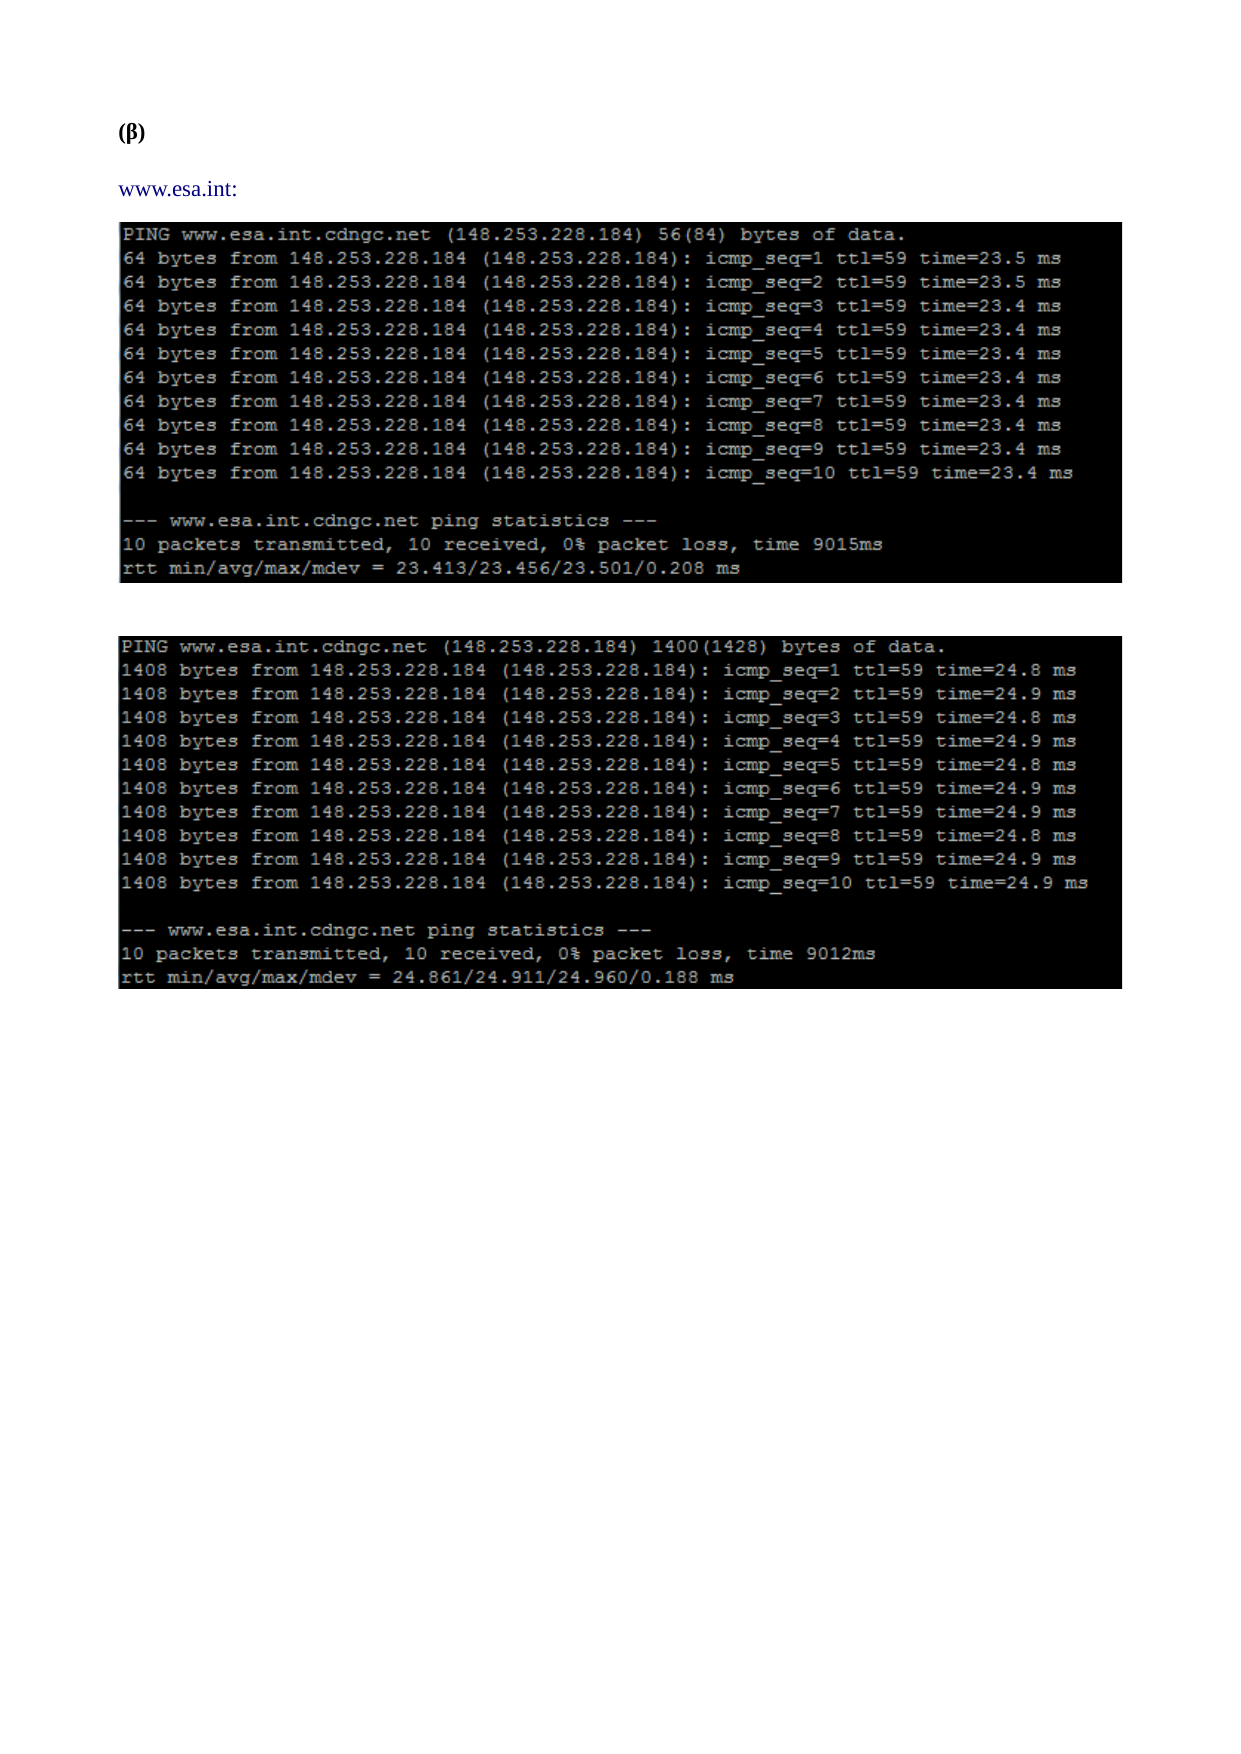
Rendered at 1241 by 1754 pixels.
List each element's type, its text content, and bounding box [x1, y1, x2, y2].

text (β) [118, 118, 1122, 144]
picture [118, 636, 1123, 989]
text www.esa.int: [118, 175, 1122, 201]
picture [118, 222, 1123, 583]
